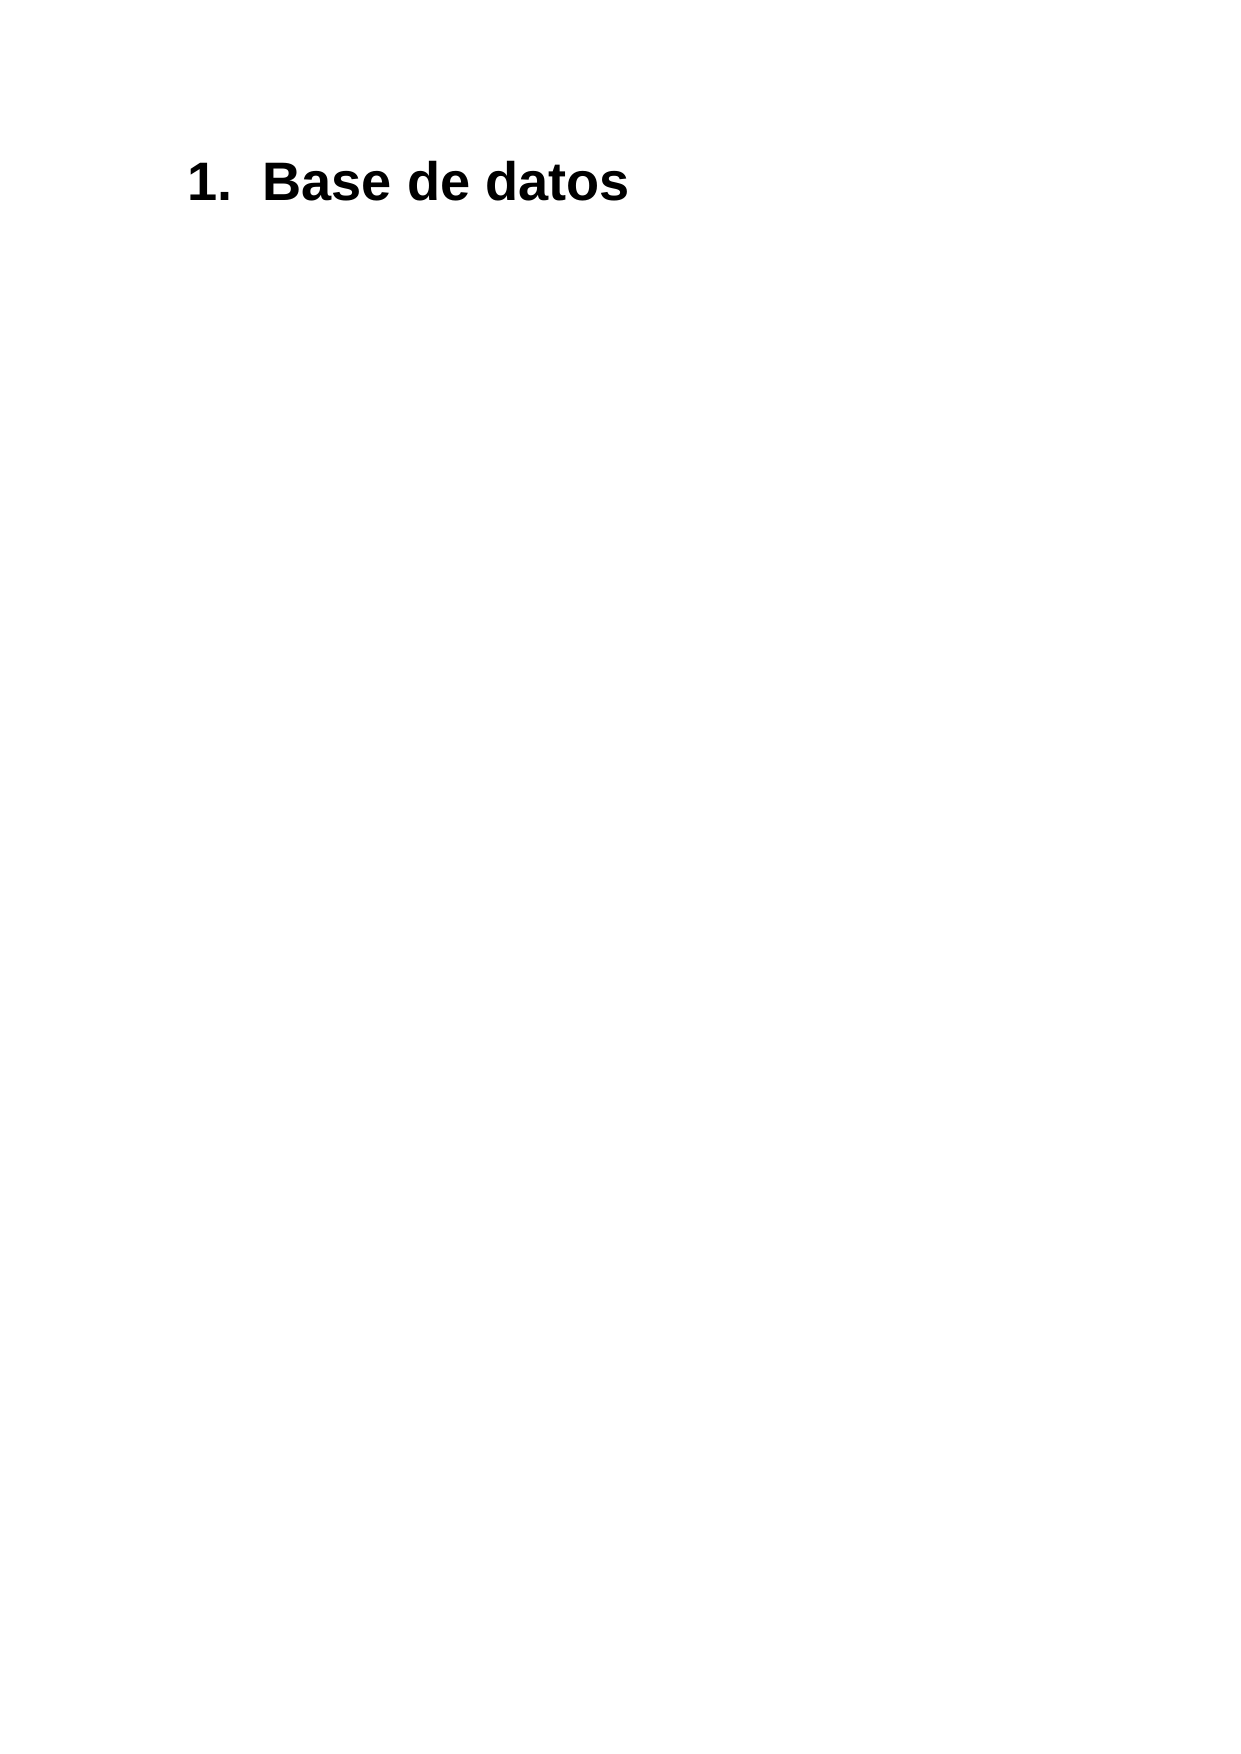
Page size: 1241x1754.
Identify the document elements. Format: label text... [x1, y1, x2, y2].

title Base de datos [187, 150, 1090, 212]
